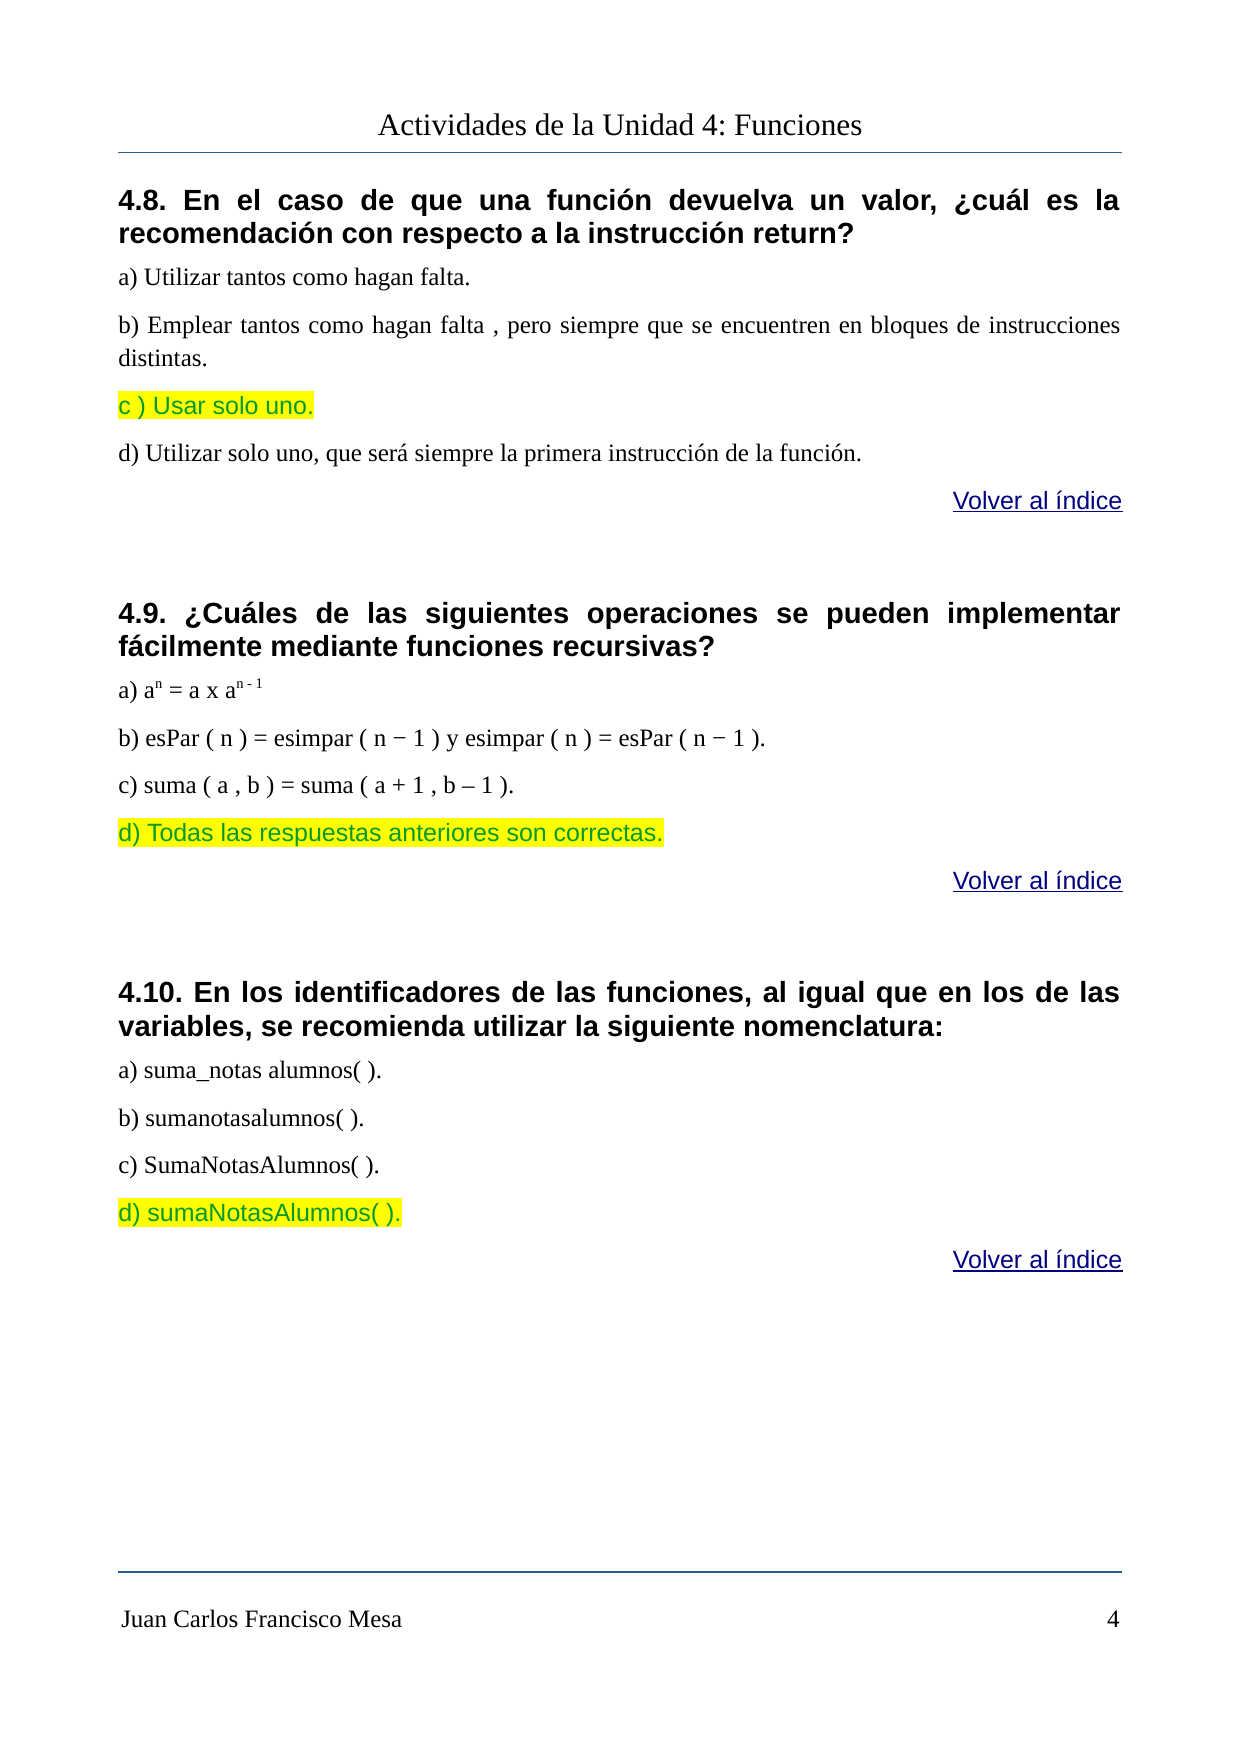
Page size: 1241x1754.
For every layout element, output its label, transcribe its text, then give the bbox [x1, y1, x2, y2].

subtitle 4.10. En los identificadores de las funciones, al igual que en los de las variables, se recomienda utilizar la siguiente nomenclatura: [118, 976, 1122, 1043]
text Volver al índice [118, 486, 1122, 515]
subtitle 4.8. En el caso de que una función devuelva un valor, ¿cuál es la recomendación con respecto a la instrucción return? [118, 183, 1122, 250]
text c) SumaNotasAlumnos( ). [118, 1150, 1122, 1179]
text a) Utilizar tantos como hagan falta. [118, 262, 1122, 291]
text c) suma ( a , b ) = suma ( a + 1 , b – 1 ). [118, 771, 1122, 799]
text d) Utilizar solo uno, que será siempre la primera instrucción de la función. [118, 438, 1122, 467]
text a) an = a x an - 1 [118, 675, 1122, 704]
text b) Emplear tantos como hagan falta , pero siempre que se encuentren en bloques de instrucciones distintas. [118, 310, 1122, 372]
subtitle 4.9. ¿Cuáles de las siguientes operaciones se pueden implementar fácilmente mediante funciones recursivas? [118, 596, 1122, 663]
text d) Todas las respuestas anteriores son correctas. [118, 818, 1122, 847]
text a) suma_notas alumnos( ). [118, 1055, 1122, 1084]
text b) esPar ( n ) = esimpar ( n − 1 ) y esimpar ( n ) = esPar ( n − 1 ). [118, 723, 1122, 752]
text b) sumanotasalumnos( ). [118, 1103, 1122, 1131]
text d) sumaNotasAlumnos( ). [118, 1198, 1122, 1227]
text Volver al índice [118, 1246, 1122, 1274]
text c ) Usar solo uno. [118, 391, 1122, 419]
text Volver al índice [118, 866, 1122, 894]
